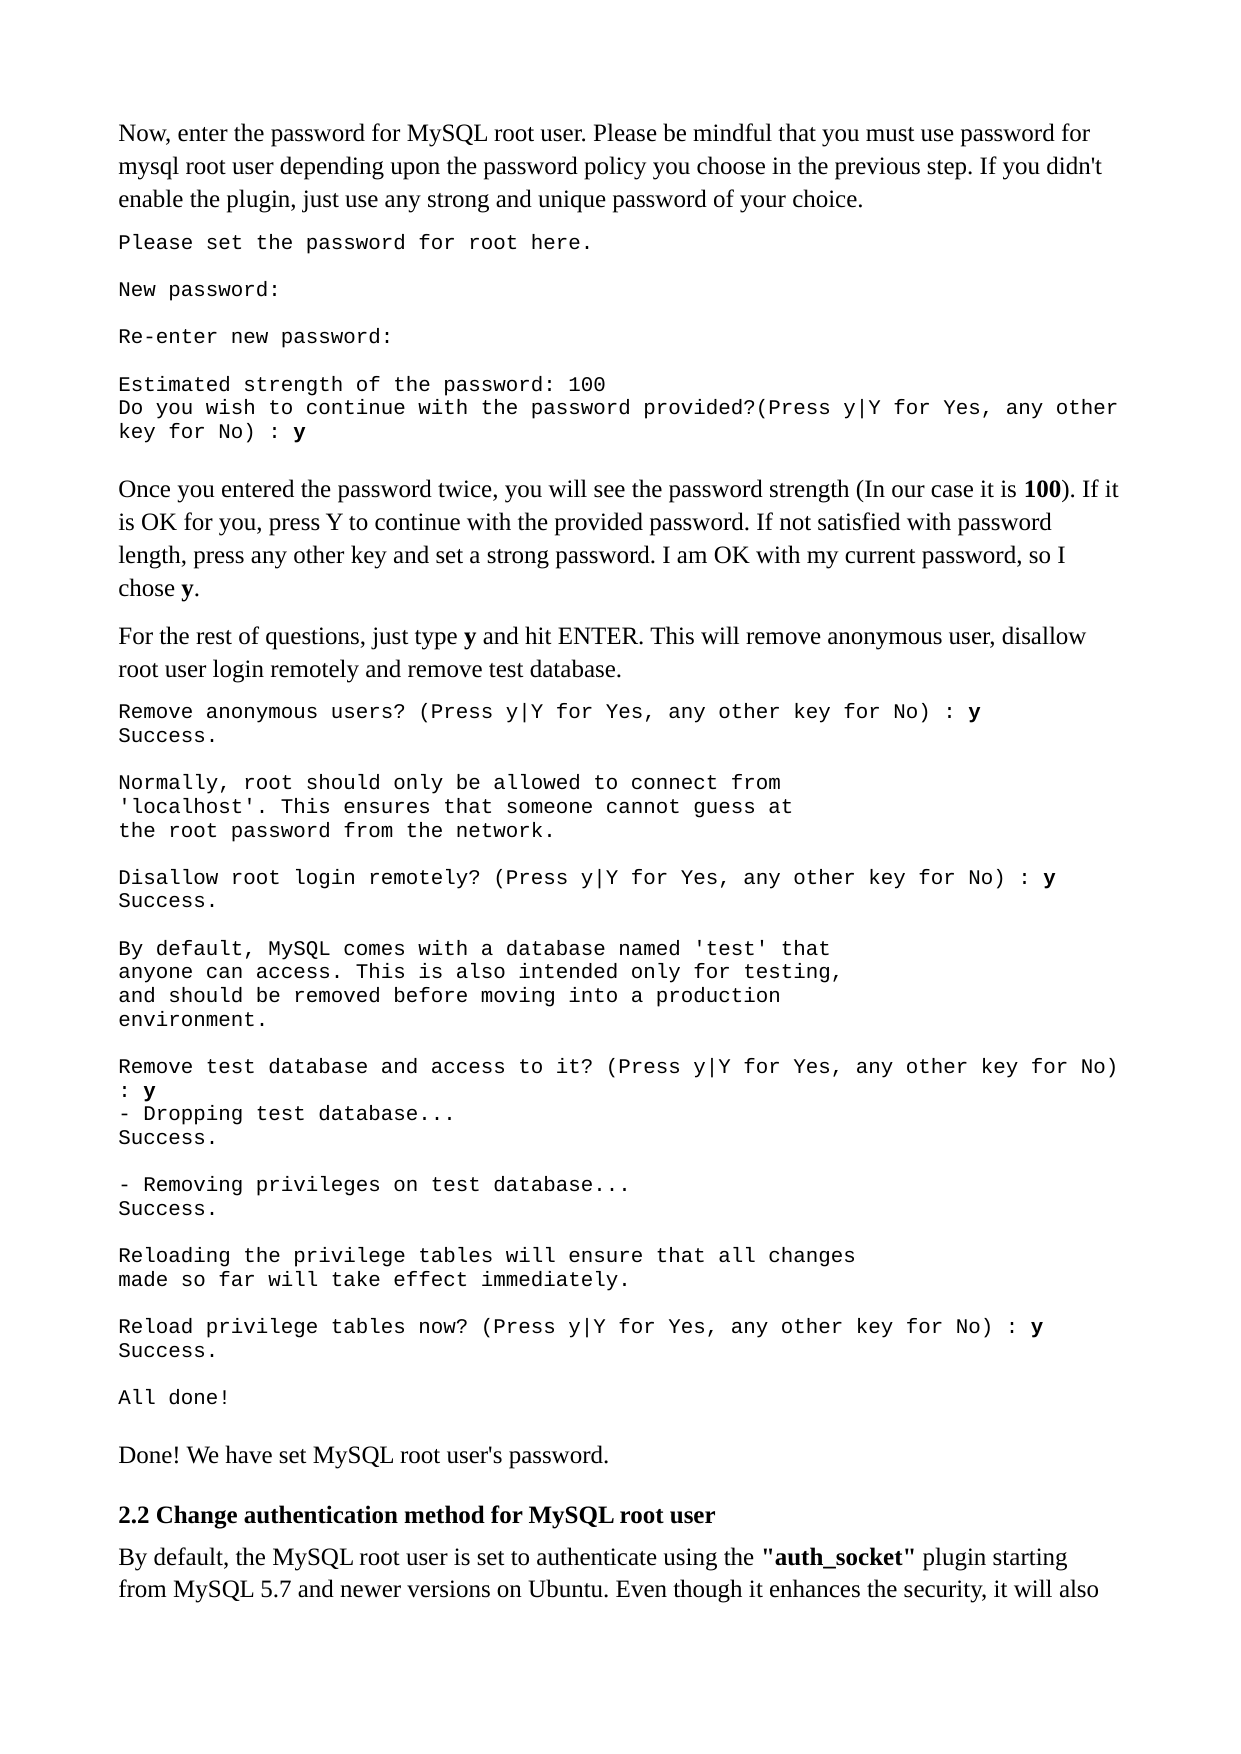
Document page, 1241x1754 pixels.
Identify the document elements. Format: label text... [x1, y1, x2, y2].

text Normally, root should only be allowed to connect from [118, 772, 1122, 796]
subtitle 2.2 Change authentication method for MySQL root user [118, 1500, 1122, 1529]
text Please set the password for root here. [118, 232, 1122, 255]
text Success. [118, 1198, 1122, 1222]
text New password: [118, 279, 1122, 303]
text Success. [118, 725, 1122, 749]
text Success. [118, 1340, 1122, 1363]
text Success. [118, 1127, 1122, 1151]
text By default, MySQL comes with a database named 'test' that [118, 938, 1122, 961]
text Success. [118, 891, 1122, 914]
text Done! We have set MySQL root user's password. [118, 1440, 1122, 1469]
text Reload privilege tables now? (Press y|Y for Yes, any other key for No) : y [118, 1316, 1122, 1340]
text - Dropping test database... [118, 1103, 1122, 1127]
text Once you entered the password twice, you will see the password strength (In our case it is 100). If it is OK for you, press Y to continue with the provided password. If not satisfied with password length, press any other key and set a strong password. I am OK with my current password, so I chose y. [118, 474, 1122, 602]
text and should be removed before moving into a production [118, 985, 1122, 1009]
text 'localhost'. This ensures that someone cannot guess at [118, 796, 1122, 819]
text Remove anonymous users? (Press y|Y for Yes, any other key for No) : y [118, 701, 1122, 725]
text environment. [118, 1009, 1122, 1032]
text Disallow root login remotely? (Press y|Y for Yes, any other key for No) : y [118, 867, 1122, 891]
text - Removing privileges on test database... [118, 1174, 1122, 1198]
text All done! [118, 1387, 1122, 1411]
text Reloading the privilege tables will ensure that all changes [118, 1245, 1122, 1269]
text anyone can access. This is also intended only for testing, [118, 961, 1122, 985]
text Remove test database and access to it? (Press y|Y for Yes, any other key for No) : y [118, 1056, 1122, 1103]
text Re-enter new password: [118, 326, 1122, 350]
text the root password from the network. [118, 819, 1122, 843]
text Do you wish to continue with the password provided?(Press y|Y for Yes, any other key for No) : y [118, 397, 1122, 444]
text made so far will take effect immediately. [118, 1269, 1122, 1292]
text By default, the MySQL root user is set to authenticate using the "auth_socket" plugin starting from MySQL 5.7 and newer versions on Ubuntu. Even though it enhances the security, it will also [118, 1542, 1122, 1603]
text Estimated strength of the password: 100 [118, 374, 1122, 397]
text For the rest of questions, just type y and hit ENTER. This will remove anonymous user, disallow root user login remotely and remove test database. [118, 621, 1122, 682]
text Now, enter the password for MySQL root user. Please be mindful that you must use password for mysql root user depending upon the password policy you choose in the previous step. If you didn't enable the plugin, just use any strong and unique password of your choice. [118, 118, 1122, 213]
